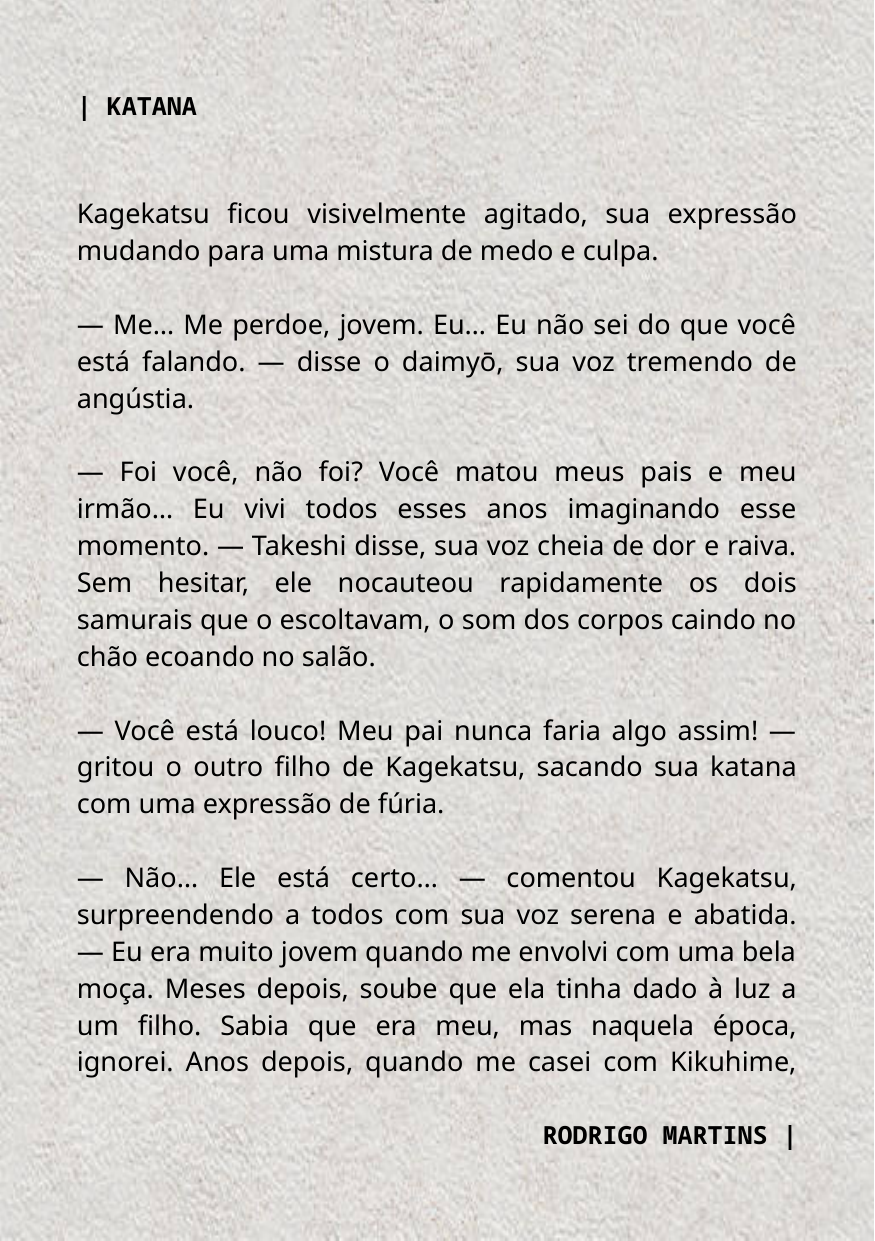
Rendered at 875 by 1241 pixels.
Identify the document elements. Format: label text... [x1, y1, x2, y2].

picture [0, 0, 874, 1241]
text — Me… Me perdoe, jovem. Eu… Eu não sei do que você está falando. — disse o daimyō, sua voz tremendo de angústia. [74, 305, 800, 416]
text Kagekatsu ficou visivelmente agitado, sua expressão mudando para uma mistura de medo e culpa. [74, 195, 800, 268]
text — Não… Ele está certo… — comentou Kagekatsu, surpreendendo a todos com sua voz serena e abatida. — Eu era muito jovem quando me envolvi com uma bela moça. Meses depois, soube que ela tinha dado à luz a um filho. Sabia que era meu, mas naquela época, ignorei. Anos depois, quando me casei com Kikuhime, [74, 858, 800, 1083]
text — Você está louco! Meu pai nunca faria algo assim! — gritou o outro filho de Kagekatsu, sacando sua katana com uma expressão de fúria. [74, 711, 800, 822]
text — Foi você, não foi? Você matou meus pais e meu irmão… Eu vivi todos esses anos imaginando esse momento. — Takeshi disse, sua voz cheia de dor e raiva. Sem hesitar, ele nocauteou rapidamente os dois samurais que o escoltavam, o som dos corpos caindo no chão ecoando no salão. [74, 453, 800, 674]
